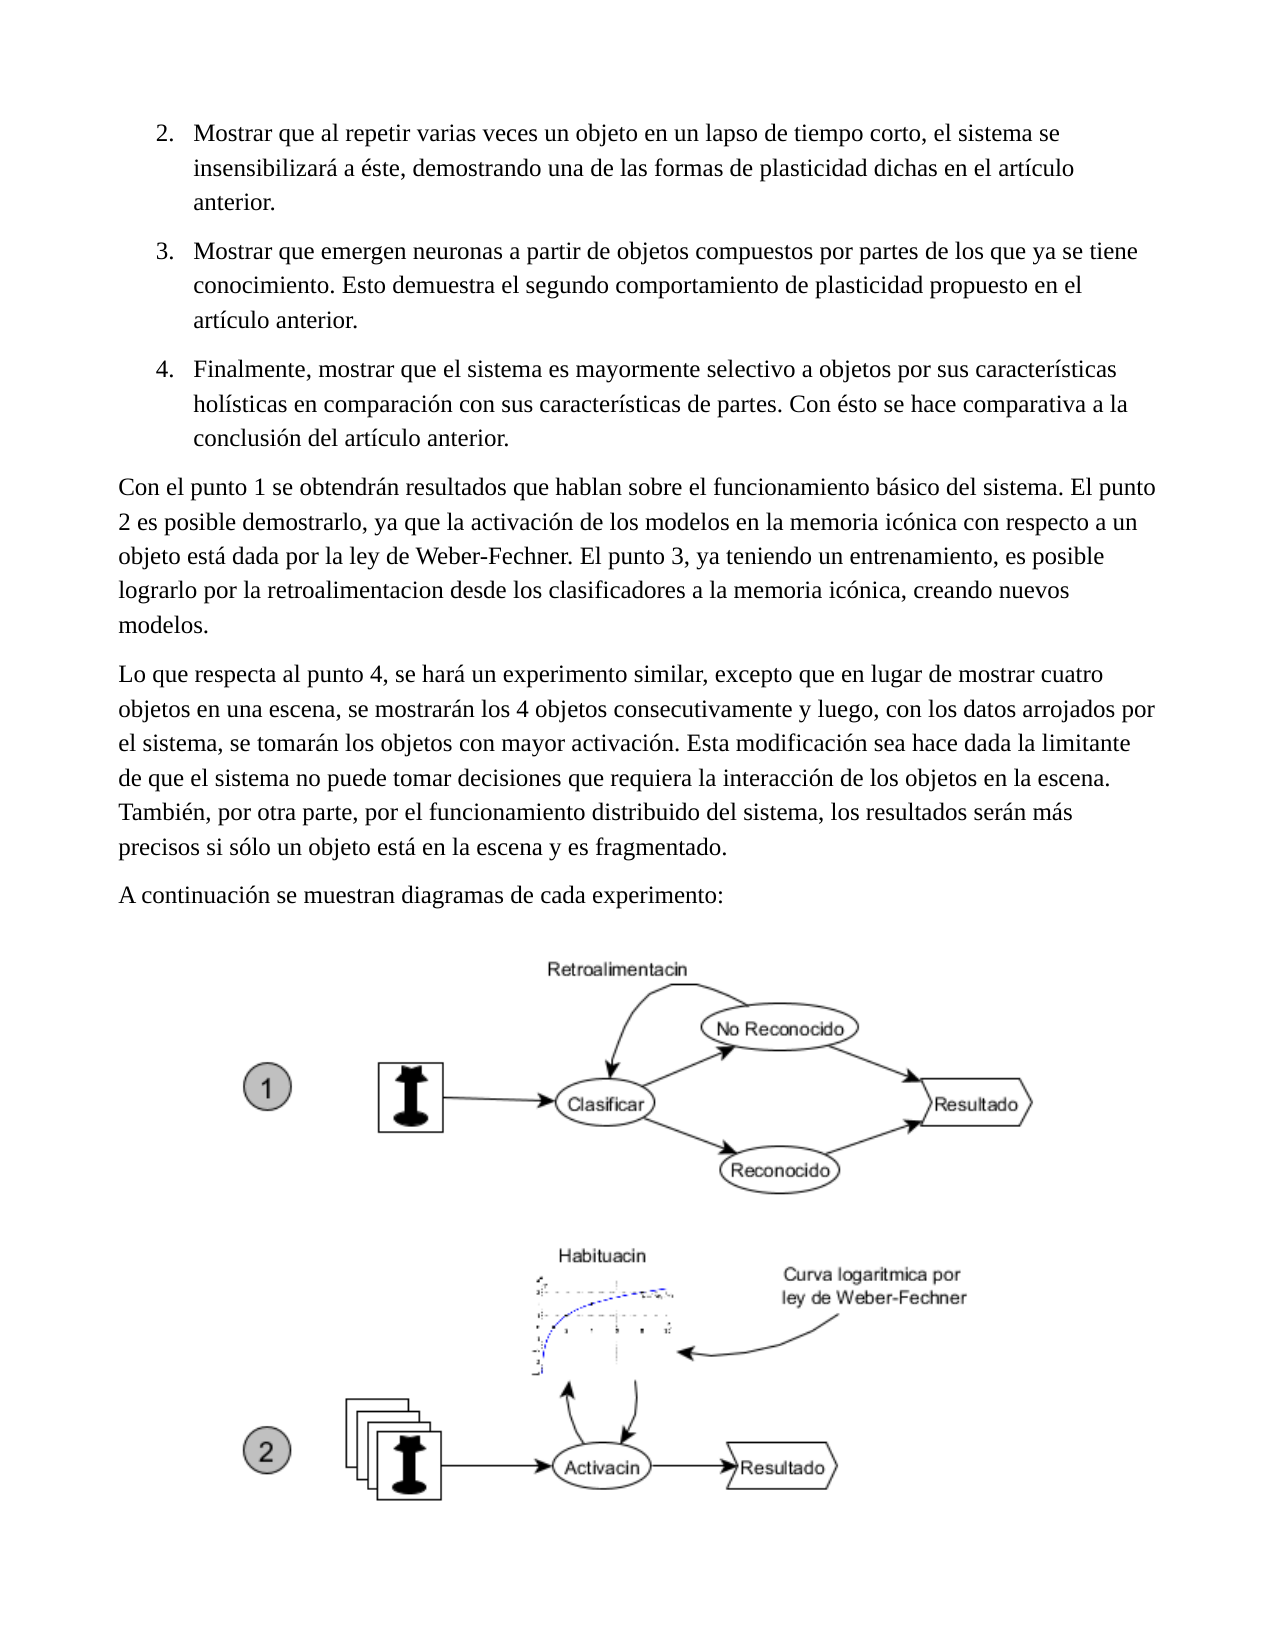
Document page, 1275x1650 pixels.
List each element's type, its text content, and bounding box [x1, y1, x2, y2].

list Finalmente, mostrar que el sistema es mayormente selectivo a objetos por sus características holísticas en comparación con sus características de partes. Con ésto se hace comparativa a la conclusión del artículo anterior. [156, 354, 1157, 452]
picture [220, 929, 1055, 1524]
text Lo que respecta al punto 4, se hará un experimento similar, excepto que en lugar de mostrar cuatro objetos en una escena, se mostrarán los 4 objetos consecutivamente y luego, con los datos arrojados por el sistema, se tomarán los objetos con mayor activación. Esta modificación sea hace dada la limitante de que el sistema no puede tomar decisiones que requiera la interacción de los objetos en la escena. También, por otra parte, por el funcionamiento distribuido del sistema, los resultados serán más precisos si sólo un objeto está en la escena y es fragmentado. [118, 659, 1157, 860]
list Mostrar que emergen neuronas a partir de objetos compuestos por partes de los que ya se tiene conocimiento. Esto demuestra el segundo comportamiento de plasticidad propuesto en el artículo anterior. [156, 236, 1157, 334]
text Con el punto 1 se obtendrán resultados que hablan sobre el funcionamiento básico del sistema. El punto 2 es posible demostrarlo, ya que la activación de los modelos en la memoria icónica con respecto a un objeto está dada por la ley de Weber-Fechner. El punto 3, ya teniendo un entrenamiento, es posible lograrlo por la retroalimentacion desde los clasificadores a la memoria icónica, creando nuevos modelos. [118, 472, 1157, 639]
list Mostrar que al repetir varias veces un objeto en un lapso de tiempo corto, el sistema se insensibilizará a éste, demostrando una de las formas de plasticidad dichas en el artículo anterior. [156, 118, 1157, 216]
text A continuación se muestran diagramas de cada experimento: [118, 881, 1157, 909]
